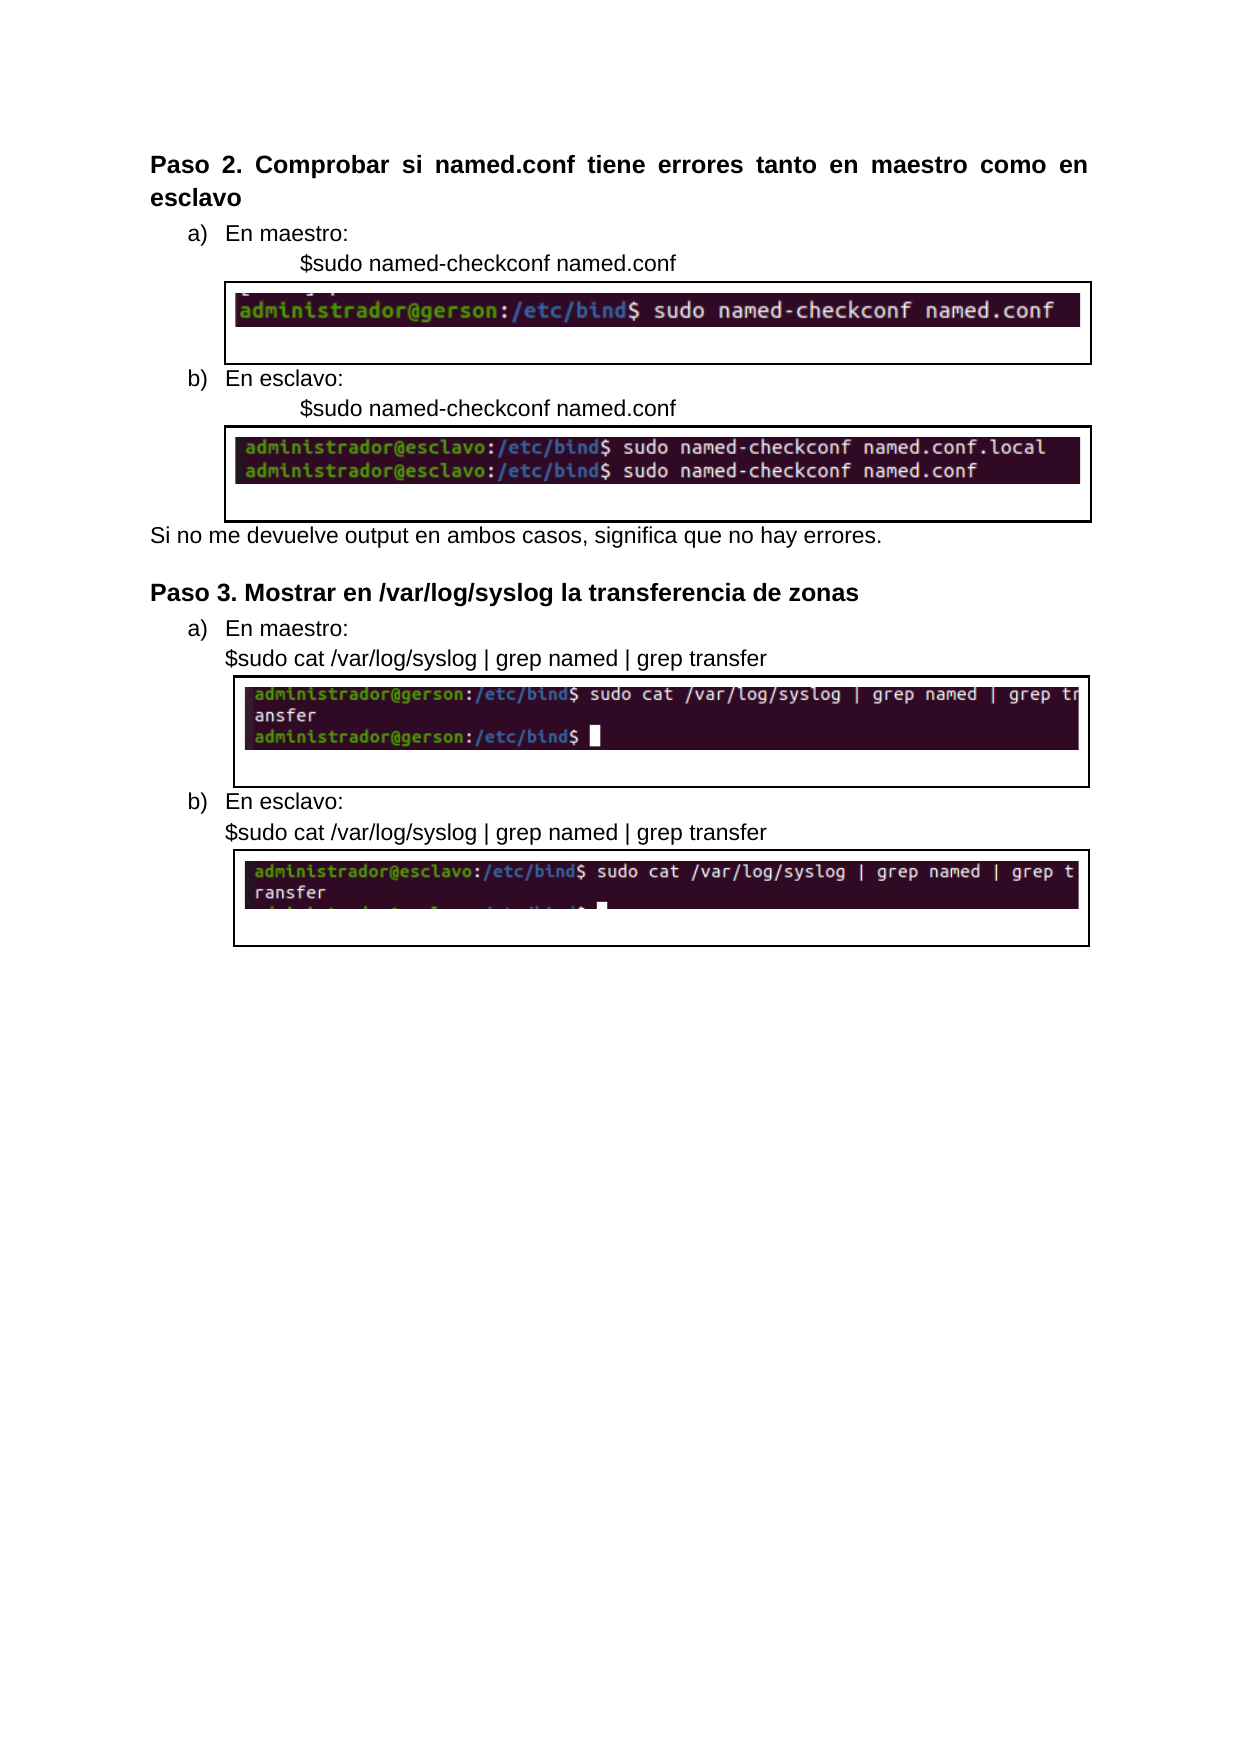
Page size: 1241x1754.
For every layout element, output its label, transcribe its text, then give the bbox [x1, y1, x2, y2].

list En maestro: [187, 220, 1090, 247]
subtitle Paso 3. Mostrar en /var/log/syslog la transferencia de zonas [150, 578, 1090, 606]
picture [235, 293, 1080, 327]
picture [244, 687, 1079, 750]
table_header [235, 678, 1088, 786]
text $sudo cat /var/log/syslog | grep named | grep transfer [225, 645, 1090, 671]
text Si no me devuelve output en ambos casos, significa que no hay errores. [150, 522, 1090, 549]
table_header [226, 283, 1090, 363]
list En esclavo: [187, 788, 1090, 814]
text $sudo cat /var/log/syslog | grep named | grep transfer [225, 818, 1090, 845]
text $sudo named-checkconf named.conf [225, 250, 1090, 277]
picture [244, 861, 1079, 909]
subtitle Paso 2. Comprobar si named.conf tiene errores tanto en maestro como en esclavo [150, 150, 1090, 212]
picture [235, 437, 1080, 484]
table_header [235, 851, 1088, 945]
text $sudo named-checkconf named.conf [225, 395, 1090, 422]
list En esclavo: [187, 365, 1090, 391]
list En maestro: [187, 615, 1090, 641]
table_header [226, 428, 1090, 520]
